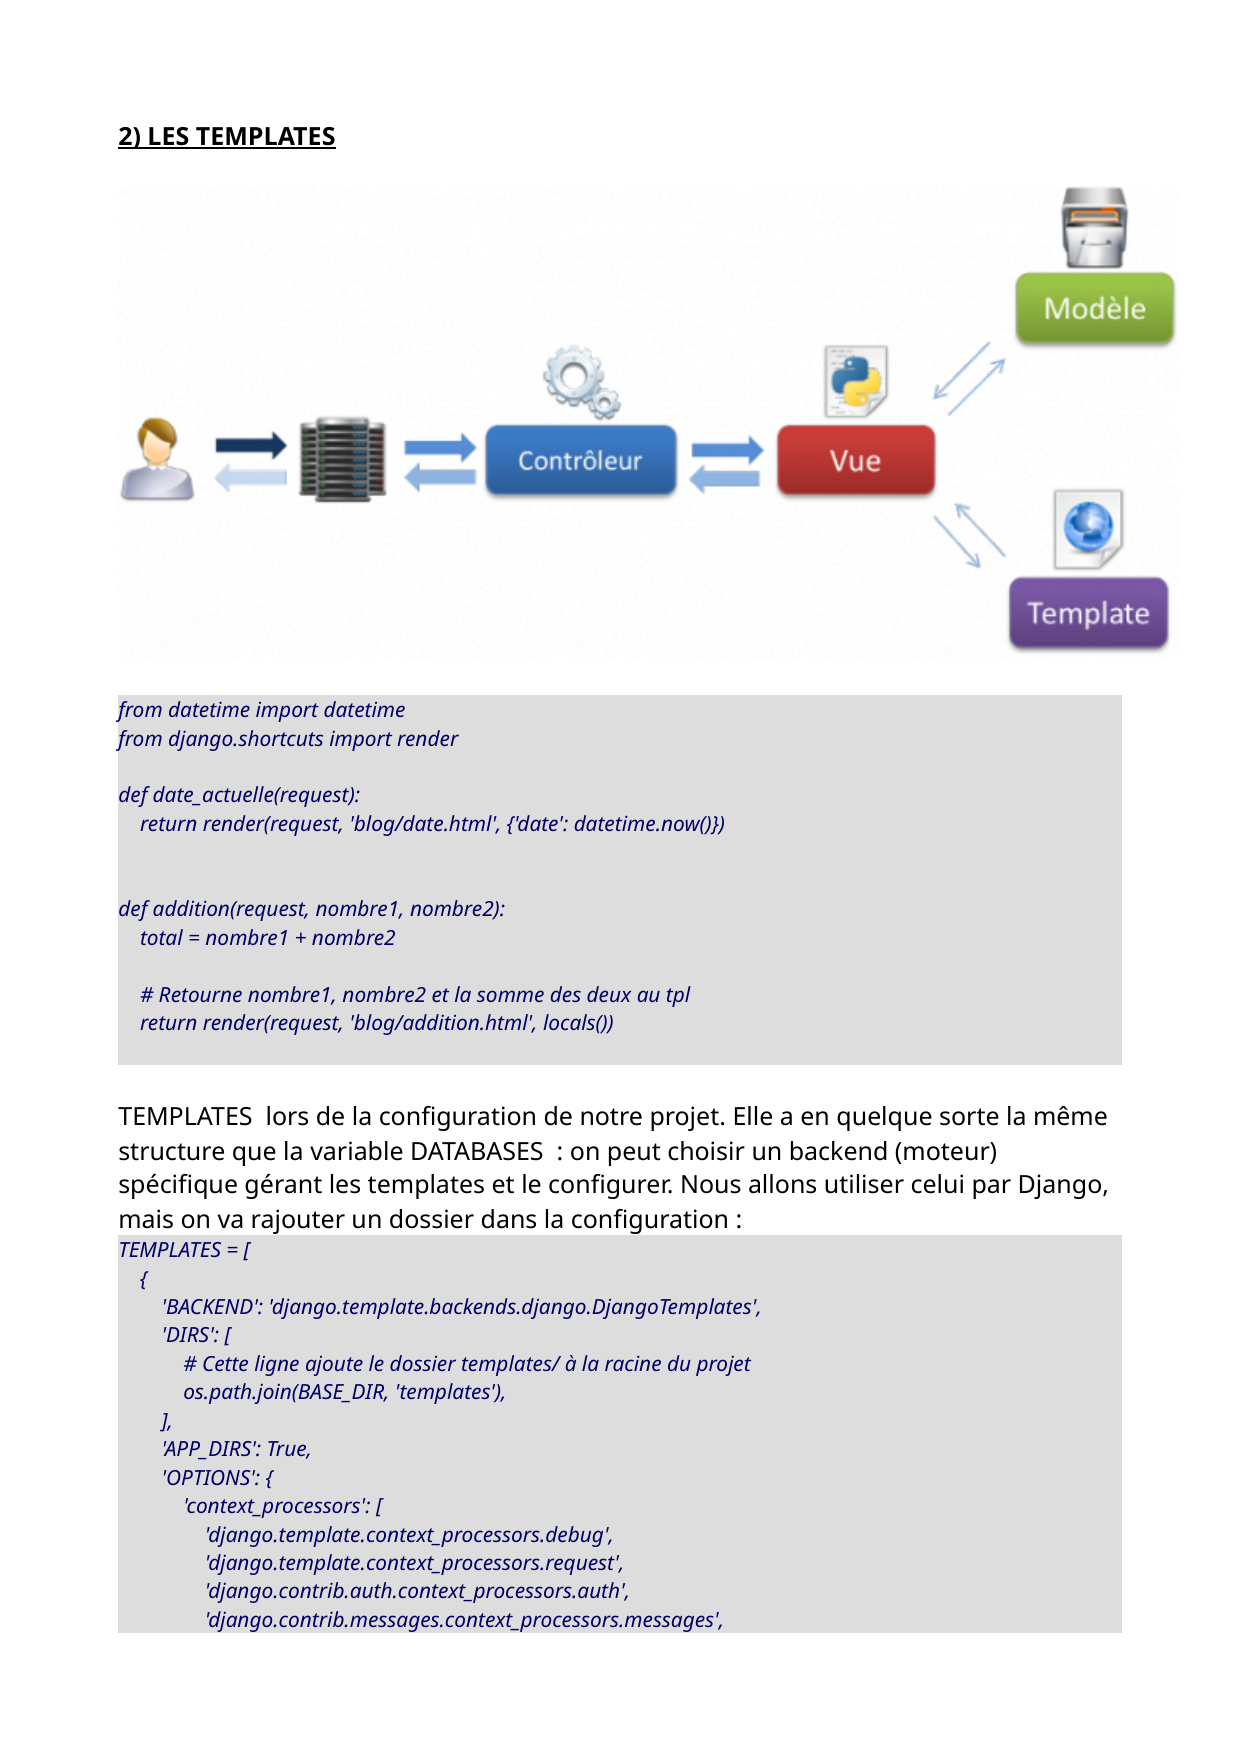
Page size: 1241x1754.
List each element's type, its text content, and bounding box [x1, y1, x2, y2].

text from django.shortcuts import render [118, 724, 1122, 752]
text 'DIRS': [ [118, 1321, 1122, 1349]
text os.path.join(BASE_DIR, 'templates'), [118, 1377, 1122, 1406]
text ], [118, 1406, 1122, 1434]
text 'OPTIONS': { [118, 1463, 1122, 1491]
text return render(request, 'blog/date.html', {'date': datetime.now()}) [118, 809, 1122, 837]
text return render(request, 'blog/addition.html', locals()) [118, 1008, 1122, 1037]
text # Cette ligne ajoute le dossier templates/ à la racine du projet [118, 1349, 1122, 1377]
text 'django.template.context_processors.request', [118, 1548, 1122, 1577]
text TEMPLATES lors de la configuration de notre projet. Elle a en quelque sorte la même structure que la variable DATABASES : on peut choisir un backend (moteur) spécifique gérant les templates et le configurer. Nous allons utiliser celui par Django, mais on va rajouter un dossier dans la configuration : [118, 1099, 1122, 1235]
text 2) LES TEMPLATES [118, 118, 1122, 152]
text TEMPLATES = [ [118, 1235, 1122, 1264]
picture [118, 186, 1179, 662]
text 'BACKEND': 'django.template.backends.django.DjangoTemplates', [118, 1292, 1122, 1321]
text total = nombre1 + nombre2 [118, 923, 1122, 951]
text { [118, 1264, 1122, 1292]
text def date_actuelle(request): [118, 781, 1122, 809]
text 'APP_DIRS': True, [118, 1434, 1122, 1463]
text def addition(request, nombre1, nombre2): [118, 894, 1122, 923]
text from datetime import datetime [118, 695, 1122, 724]
text # Retourne nombre1, nombre2 et la somme des deux au tpl [118, 980, 1122, 1008]
text 'django.contrib.auth.context_processors.auth', [118, 1577, 1122, 1605]
text 'context_processors': [ [118, 1491, 1122, 1520]
text 'django.contrib.messages.context_processors.messages', [118, 1605, 1122, 1633]
text 'django.template.context_processors.debug', [118, 1520, 1122, 1548]
